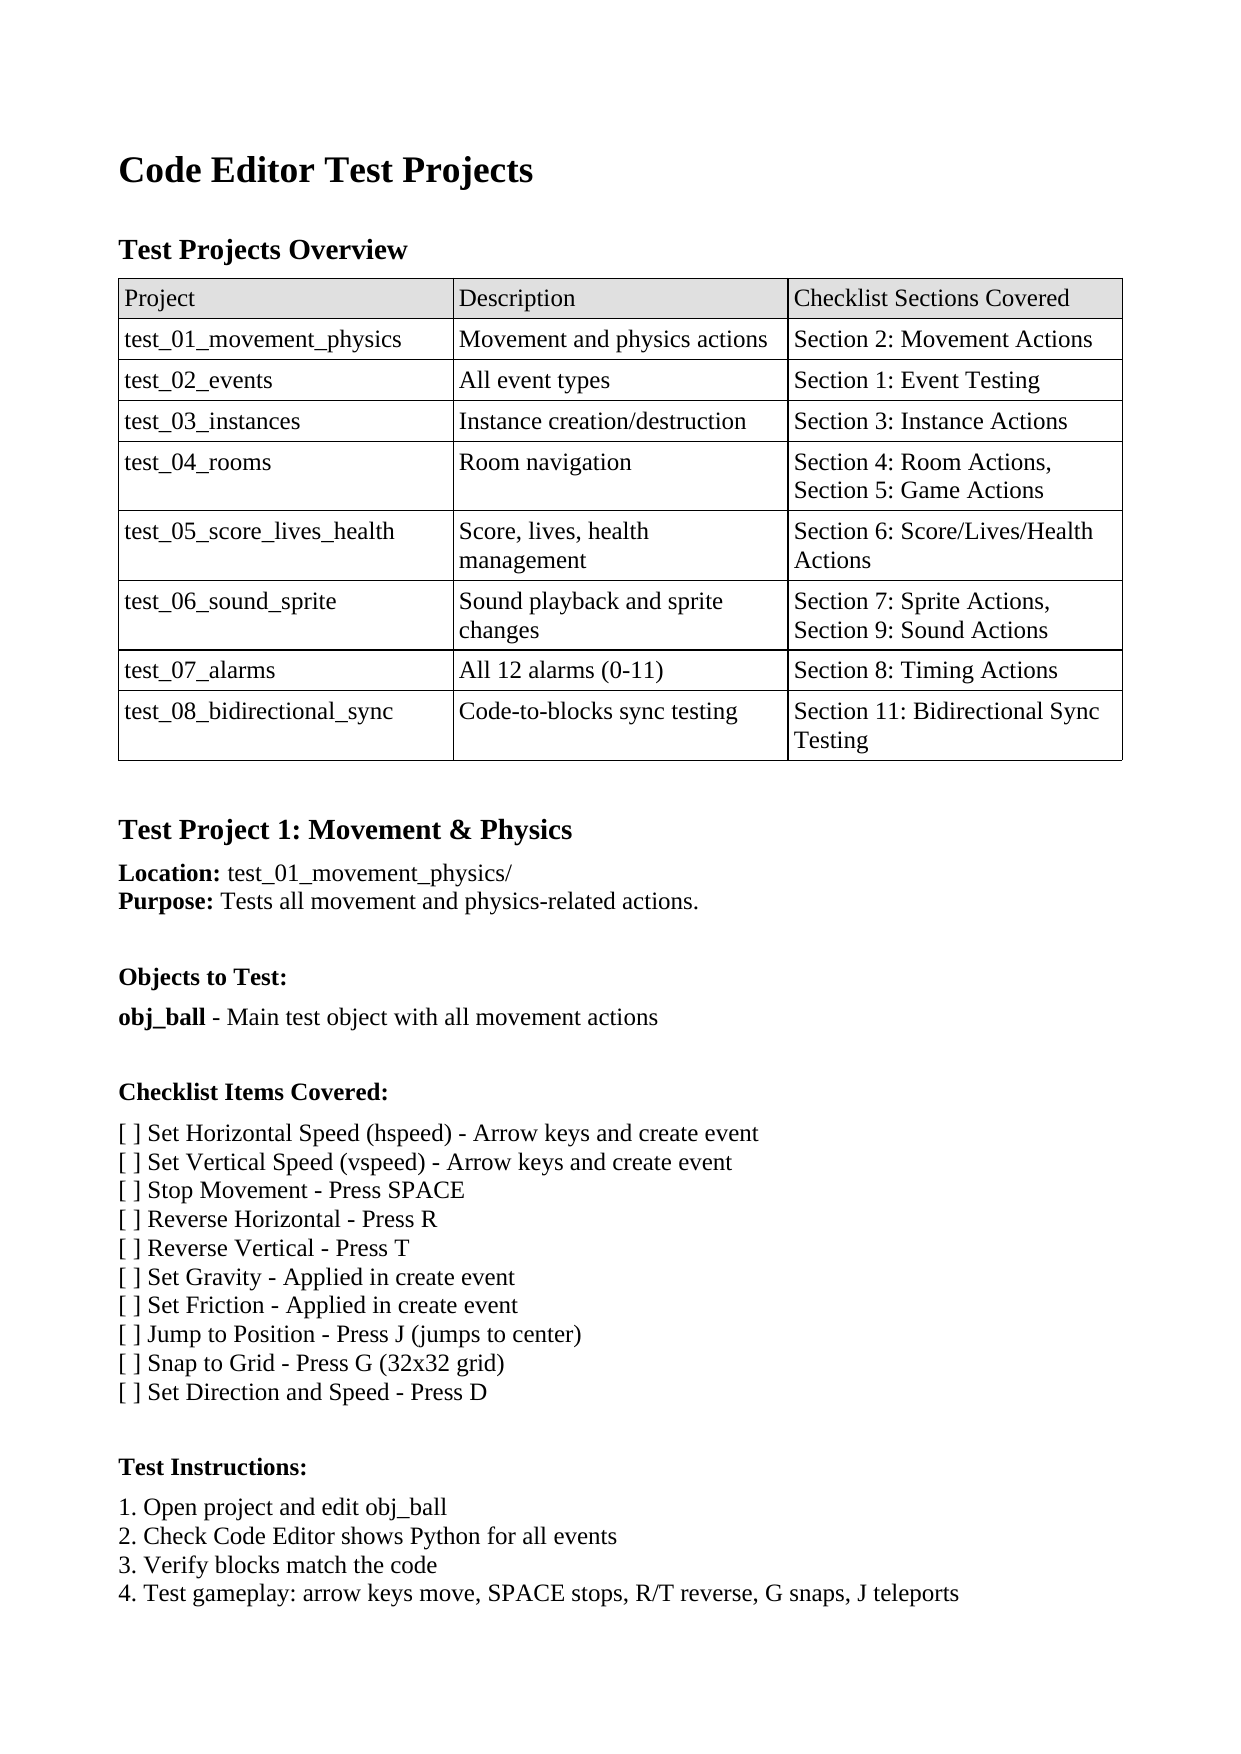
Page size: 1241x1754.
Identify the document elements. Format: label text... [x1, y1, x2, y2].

text [ ] Stop Movement - Press SPACE [118, 1175, 1122, 1204]
text 1. Open project and edit obj_ball [118, 1492, 1122, 1521]
text [ ] Set Horizontal Speed (hspeed) - Arrow keys and create event [118, 1118, 1122, 1147]
table_cell Score, lives, health management [454, 511, 787, 580]
subtitle Test Projects Overview [118, 232, 1122, 266]
text 2. Check Code Editor shows Python for all events [118, 1521, 1122, 1550]
table_cell Sound playback and sprite changes [454, 581, 787, 649]
text Location: test_01_movement_physics/ [118, 858, 1122, 886]
table_cell Movement and physics actions [454, 319, 787, 359]
text 3. Verify blocks match the code [118, 1550, 1122, 1578]
text Purpose: Tests all movement and physics-related actions. [118, 886, 1122, 915]
table_cell Section 1: Event Testing [789, 360, 1122, 400]
table_cell All 12 alarms (0-11) [454, 651, 787, 690]
text [ ] Snap to Grid - Press G (32x32 grid) [118, 1348, 1122, 1377]
text [ ] Set Friction - Applied in create event [118, 1290, 1122, 1319]
subtitle Objects to Test: [118, 962, 1122, 990]
table_cell test_07_alarms [119, 651, 453, 690]
table_cell Section 2: Movement Actions [789, 319, 1122, 359]
table_cell Section 11: Bidirectional Sync Testing [789, 691, 1122, 760]
table_header Project [119, 279, 453, 318]
table_cell Room navigation [454, 442, 787, 510]
text [ ] Reverse Vertical - Press T [118, 1233, 1122, 1262]
text 4. Test gameplay: arrow keys move, SPACE stops, R/T reverse, G snaps, J teleports [118, 1578, 1122, 1607]
table_cell test_04_rooms [119, 442, 453, 510]
table_cell test_02_events [119, 360, 453, 400]
table_cell Section 8: Timing Actions [789, 651, 1122, 690]
text [ ] Set Direction and Speed - Press D [118, 1377, 1122, 1405]
table_cell test_08_bidirectional_sync [119, 691, 453, 760]
text [ ] Jump to Position - Press J (jumps to center) [118, 1319, 1122, 1348]
table_cell test_06_sound_sprite [119, 581, 453, 649]
table_header Checklist Sections Covered [789, 279, 1122, 318]
text obj_ball - Main test object with all movement actions [118, 1002, 1122, 1031]
subtitle Test Project 1: Movement & Physics [118, 812, 1122, 846]
table_cell Section 4: Room Actions, Section 5: Game Actions [789, 442, 1122, 510]
table_cell Section 3: Instance Actions [789, 401, 1122, 441]
text [ ] Set Gravity - Applied in create event [118, 1262, 1122, 1290]
subtitle Checklist Items Covered: [118, 1077, 1122, 1106]
table_header Description [454, 279, 787, 318]
text [ ] Reverse Horizontal - Press R [118, 1204, 1122, 1233]
table_cell All event types [454, 360, 787, 400]
table_cell test_05_score_lives_health [119, 511, 453, 580]
table_cell test_03_instances [119, 401, 453, 441]
table_cell test_01_movement_physics [119, 319, 453, 359]
subtitle Code Editor Test Projects [118, 148, 1122, 191]
table_cell Instance creation/destruction [454, 401, 787, 441]
text [ ] Set Vertical Speed (vspeed) - Arrow keys and create event [118, 1147, 1122, 1175]
subtitle Test Instructions: [118, 1452, 1122, 1481]
table_cell Code-to-blocks sync testing [454, 691, 787, 760]
table_cell Section 7: Sprite Actions, Section 9: Sound Actions [789, 581, 1122, 649]
table_cell Section 6: Score/Lives/Health Actions [789, 511, 1122, 580]
